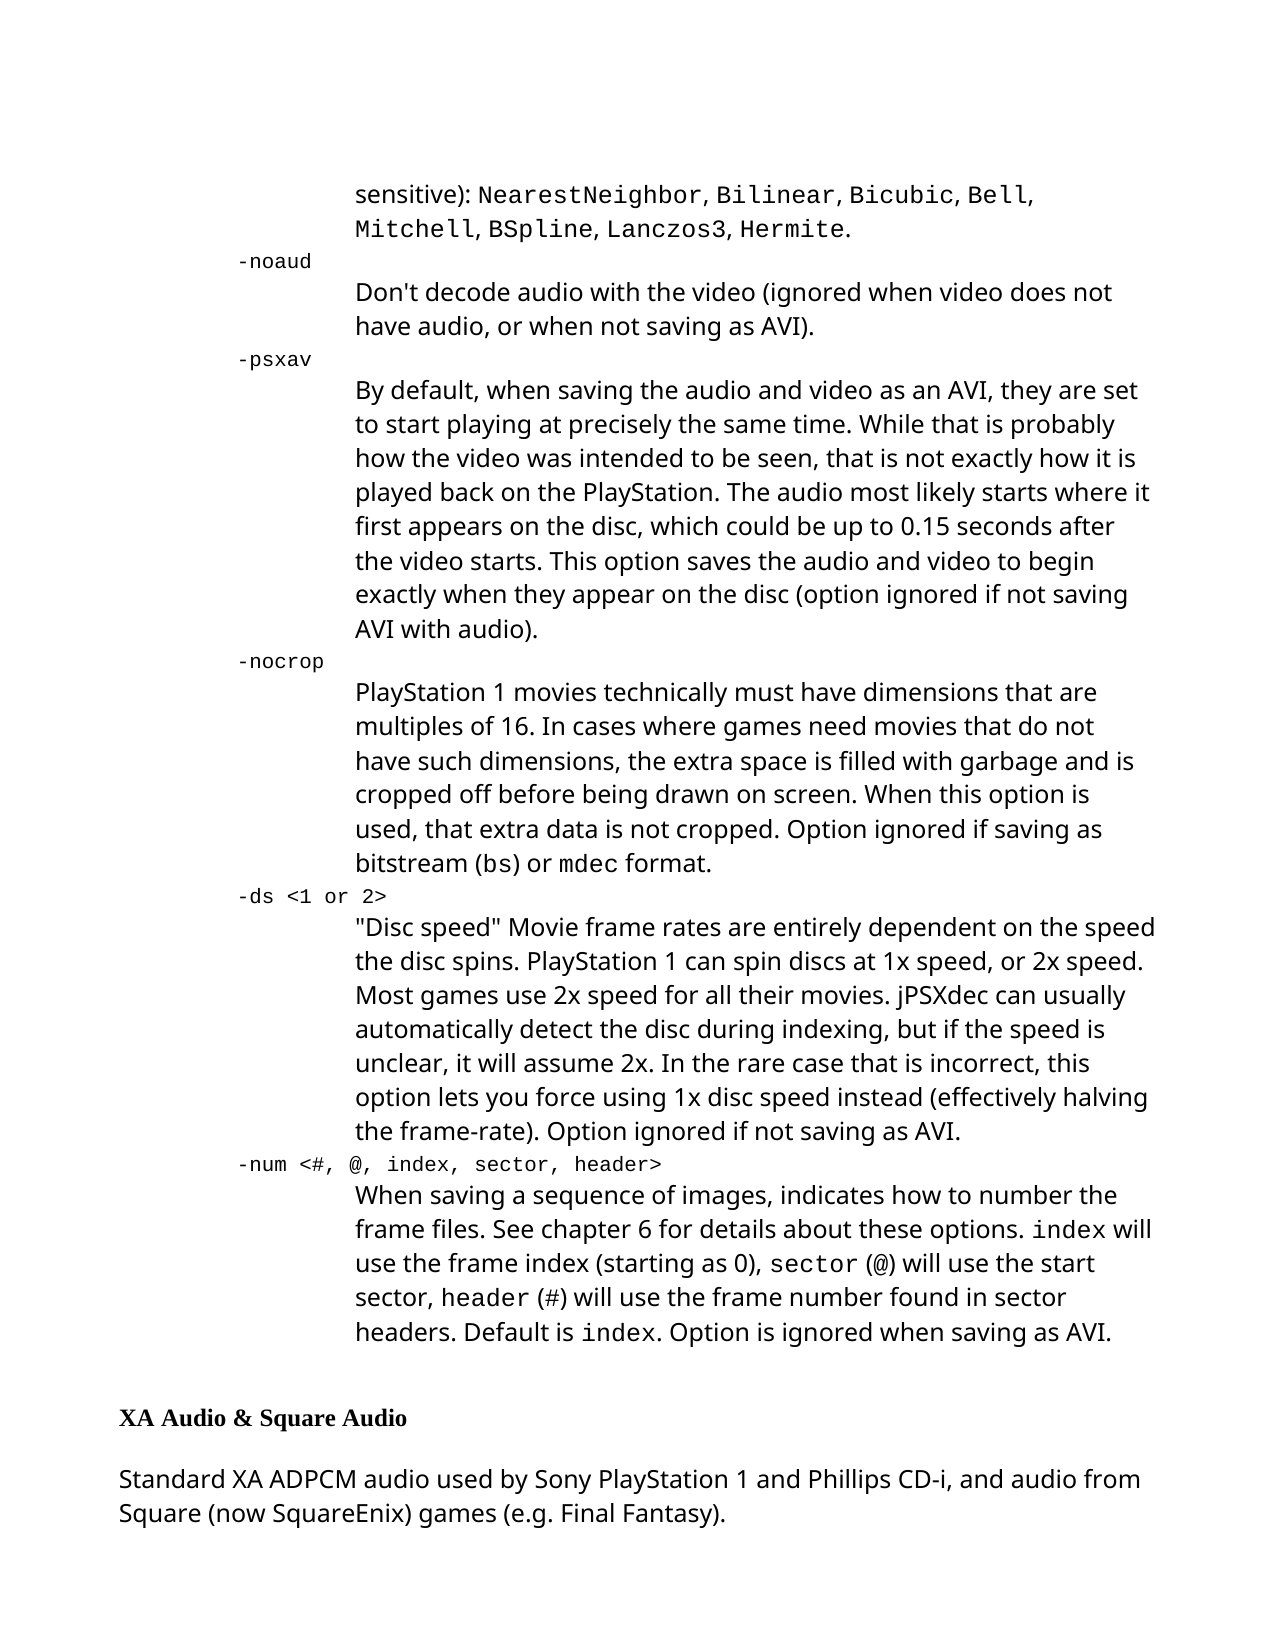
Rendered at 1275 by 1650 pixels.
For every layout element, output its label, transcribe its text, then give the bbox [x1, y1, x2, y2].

text -ds <1 or 2> [237, 886, 1156, 909]
text -psxav [237, 349, 1156, 373]
text -noaud [237, 251, 1156, 275]
text Don't decode audio with the video (ignored when video does not have audio, or when not saving as AVI). [355, 275, 1156, 343]
text -nocrop [237, 651, 1156, 675]
text By default, when saving the audio and video as an AVI, they are set to start playing at precisely the same time. While that is probably how the video was intended to be seen, that is not exactly how it is played back on the PlayStation. The audio most likely starts where it first appears on the disc, which could be up to 0.15 seconds after the video starts. This option saves the audio and video to begin exactly when they appear on the disc (option ignored if not saving AVI with audio). [355, 373, 1156, 645]
text When saving a sequence of images, indicates how to number the frame files. See chapter 6 for details about these options. index will use the frame index (starting as 0), sector (@) will use the start sector, header (#) will use the frame number found in sector headers. Default is index. Option is ignored when saving as AVI. [355, 1177, 1156, 1348]
text "Disc speed" Movie frame rates are entirely dependent on the speed the disc spins. PlayStation 1 can spin discs at 1x speed, or 2x speed. Most games use 2x speed for all their movies. jPSXdec can usually automatically detect the disc during indexing, but if the speed is unclear, it will assume 2x. In the rare case that is incorrect, this option lets you force using 1x disc speed instead (effectively halving the frame-rate). Option ignored if not saving as AVI. [355, 909, 1156, 1148]
text PlayStation 1 movies technically must have dimensions that are multiples of 16. In cases where games need movies that do not have such dimensions, the extra space is filled with garbage and is cropped off before being drawn on screen. When this option is used, that extra data is not cropped. Option ignored if saving as bitstream (bs) or mdec format. [355, 675, 1156, 879]
subtitle XA Audio & Square Audio [118, 1403, 1156, 1432]
text sensitive): NearestNeighbor, Bilinear, Bicubic, Bell, Mitchell, BSpline, Lanczos3, Hermite. [355, 177, 1156, 245]
text -num <#, @, index, sector, header> [237, 1154, 1156, 1177]
text Standard XA ADPCM audio used by Sony PlayStation 1 and Phillips CD-i, and audio from Square (now SquareEnix) games (e.g. Final Fantasy). [118, 1461, 1156, 1529]
